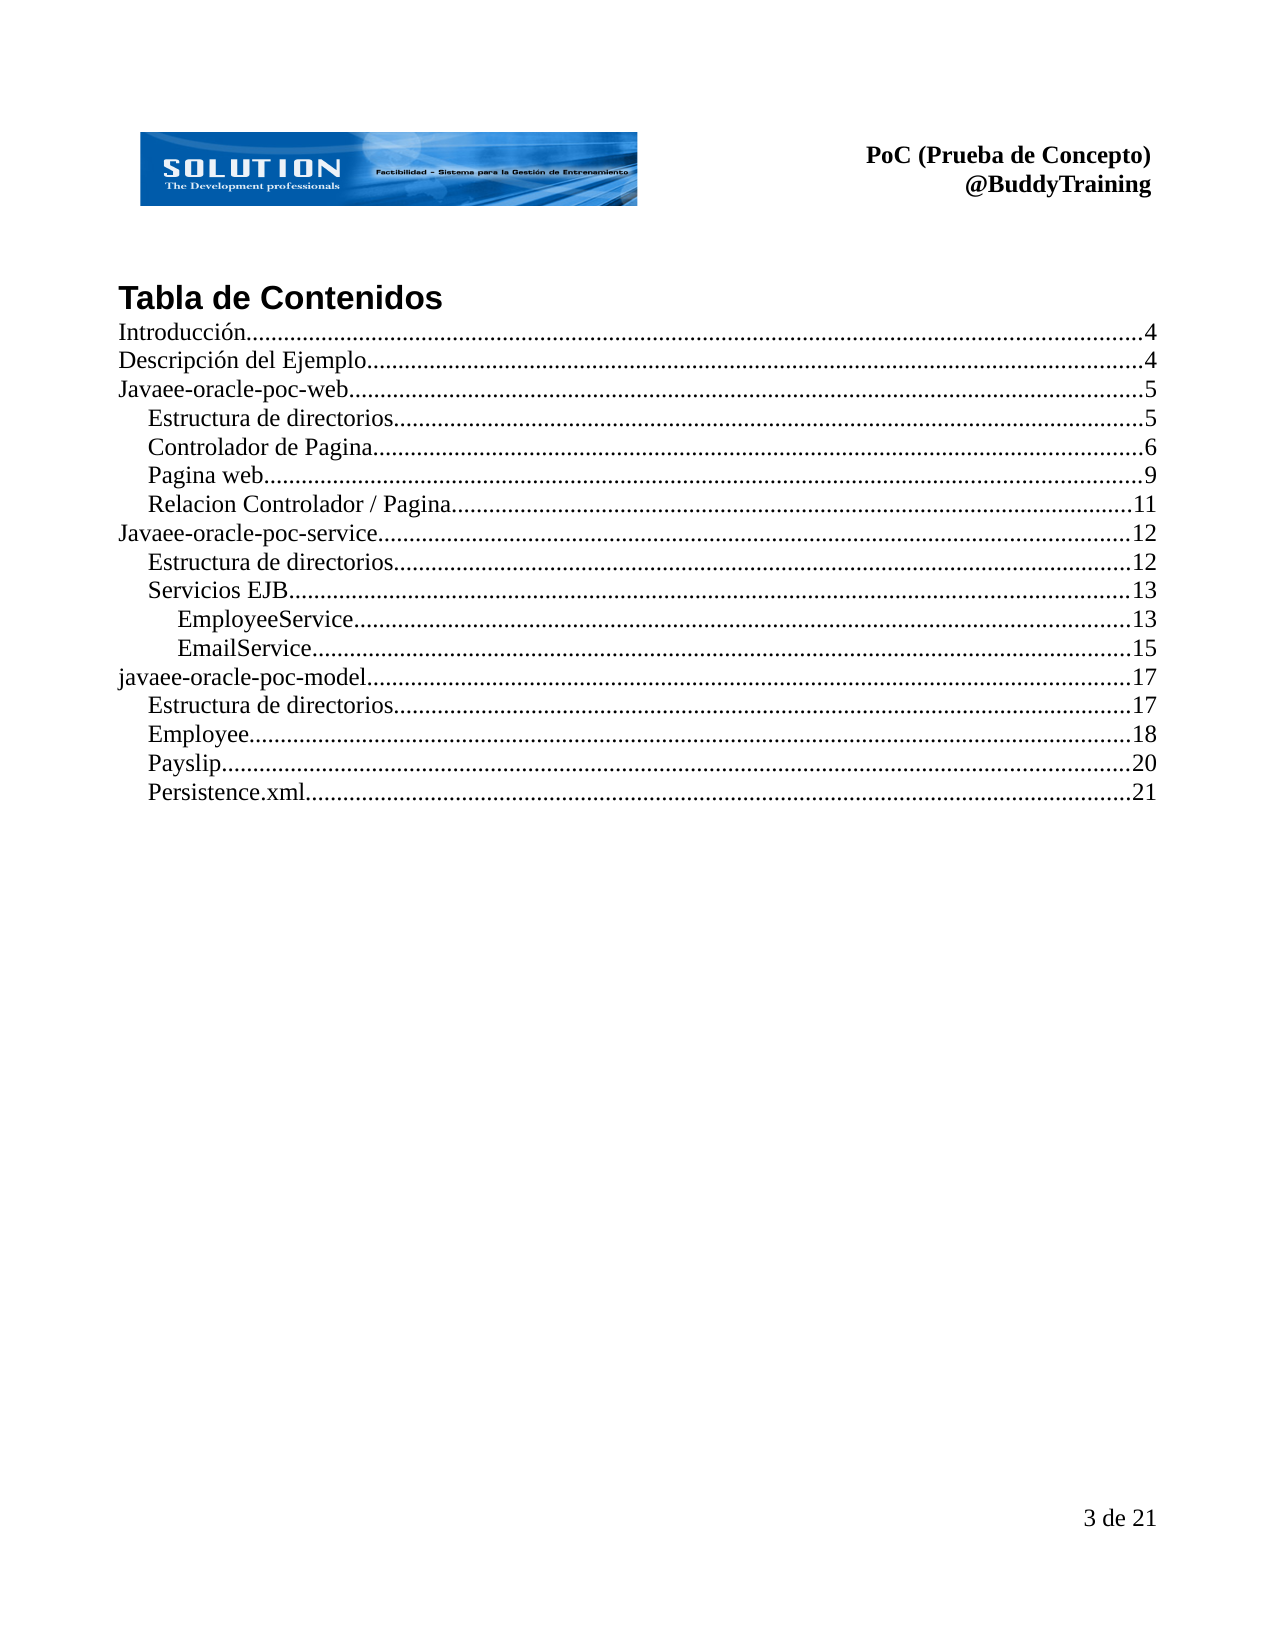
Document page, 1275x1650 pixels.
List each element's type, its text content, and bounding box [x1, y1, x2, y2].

text Relacion Controlador / Pagina 11 [148, 489, 1157, 518]
text Estructura de directorios 12 [148, 547, 1157, 576]
text Servicios EJB 13 [148, 576, 1157, 604]
picture [140, 132, 638, 206]
text Javaee-oracle-poc-web 5 [118, 374, 1157, 403]
text Payslip 20 [148, 748, 1157, 777]
text Pagina web 9 [148, 461, 1157, 489]
text Employee 18 [148, 719, 1157, 748]
text Estructura de directorios 5 [148, 403, 1157, 432]
text Javaee-oracle-poc-service 12 [118, 518, 1157, 547]
text EmailService 15 [177, 633, 1157, 662]
text Introducción 4 [118, 317, 1157, 346]
text Descripción del Ejemplo 4 [118, 346, 1157, 374]
subtitle Tabla de Contenidos [118, 278, 1157, 317]
text EmployeeService 13 [177, 604, 1157, 633]
text Estructura de directorios 17 [148, 691, 1157, 719]
text javaee-oracle-poc-model 17 [118, 662, 1157, 691]
text Controlador de Pagina 6 [148, 432, 1157, 461]
text Persistence.xml 21 [148, 777, 1157, 806]
